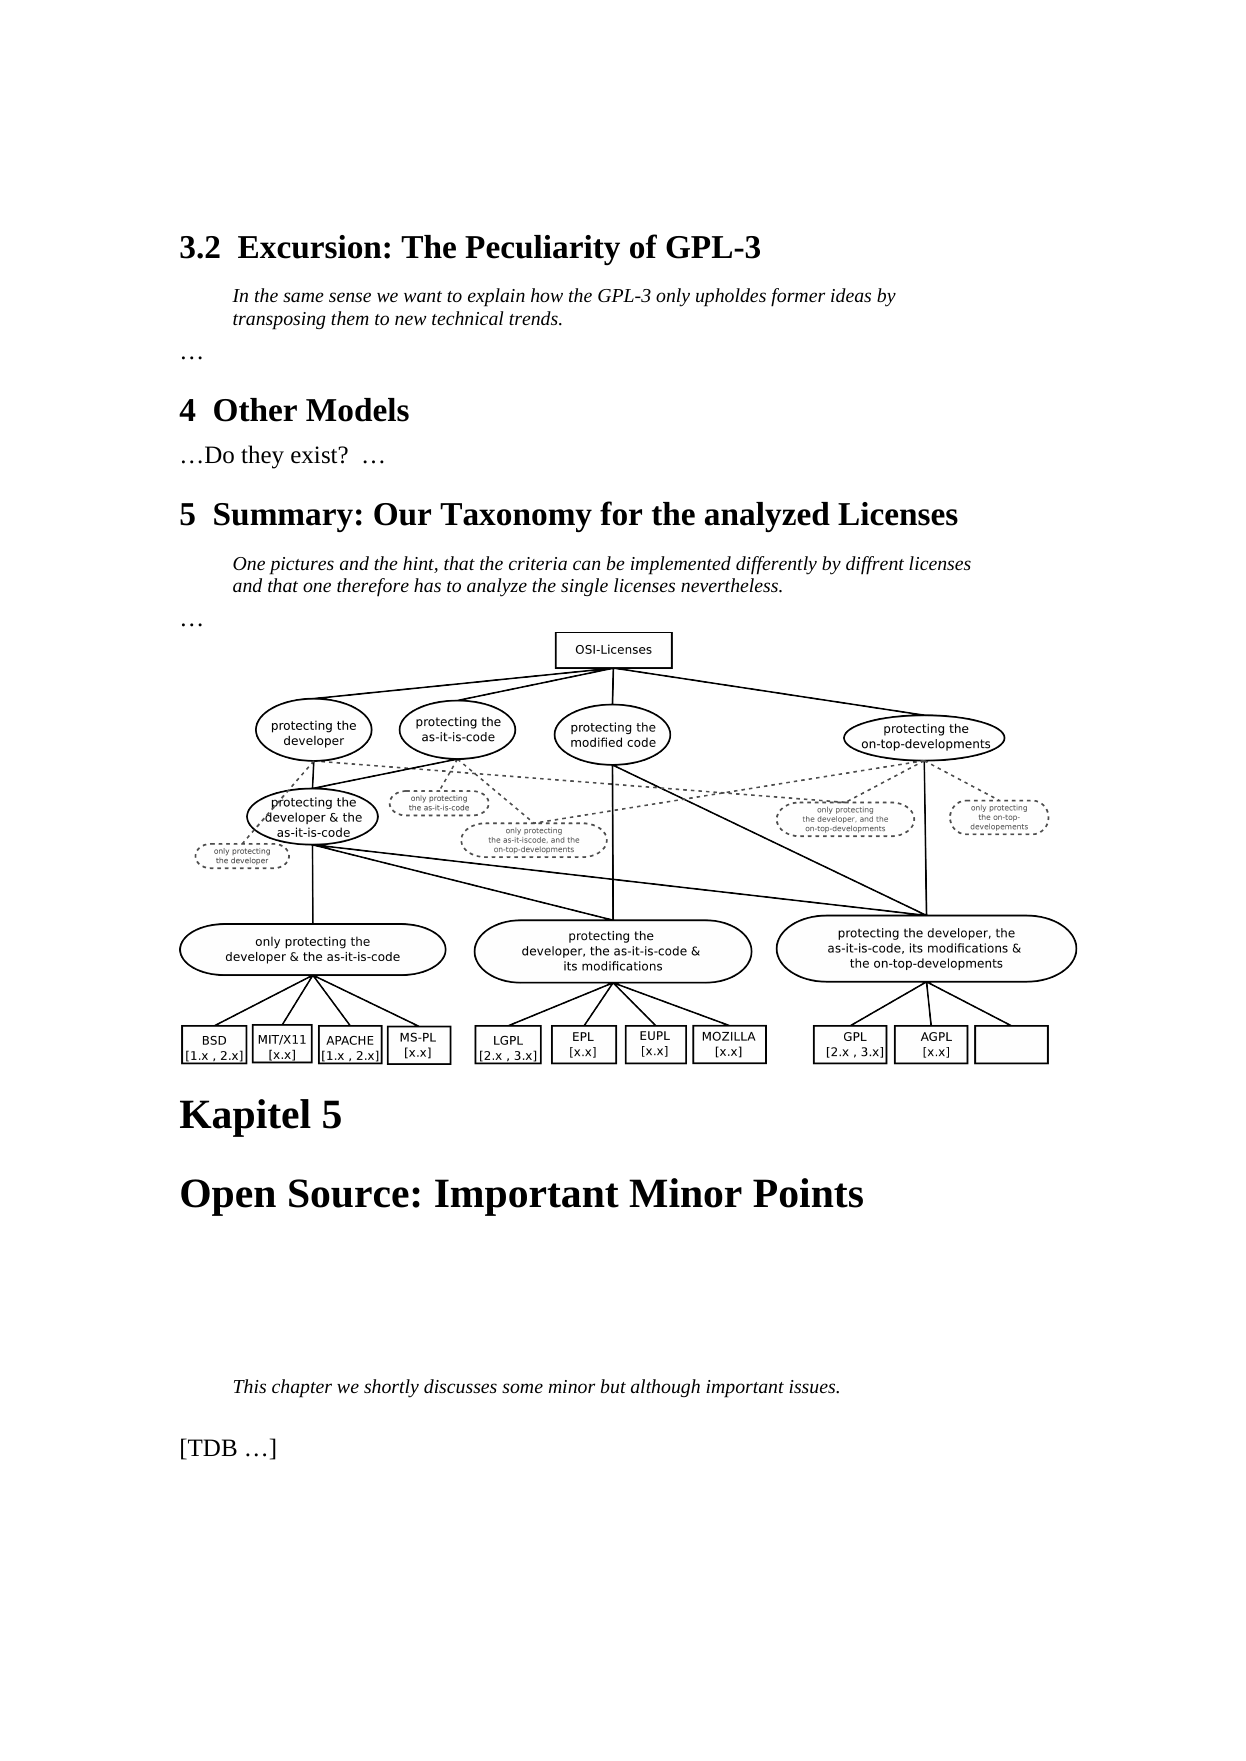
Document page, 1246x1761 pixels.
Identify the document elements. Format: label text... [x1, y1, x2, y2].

text … [179, 336, 1037, 365]
subtitle 5 Summary: Our Taxonomy for the analyzed Licenses [179, 494, 1037, 533]
text This chapter we shortly discusses some minor but although important issues. [232, 1375, 984, 1398]
text In the same sense we want to explain how the GPL-3 only upholdes former ideas by transposing them to new technical trends. [232, 284, 984, 330]
text One pictures and the hint, that the criteria can be implemented differently by diffrent licenses and that one therefore has to analyze the single licenses nevertheless. [232, 551, 984, 597]
picture [179, 632, 1078, 1065]
text Open Source: Important Minor Points [179, 1169, 1037, 1217]
subtitle Kapitel 5 [179, 1090, 1037, 1138]
subtitle 3.2 Excursion: The Peculiarity of GPL-3 [179, 227, 1037, 265]
text … [179, 603, 1037, 632]
text …Do they exist? … [179, 441, 1037, 469]
subtitle 4 Other Models [179, 390, 1037, 428]
text [TDB …] [179, 1433, 1037, 1462]
